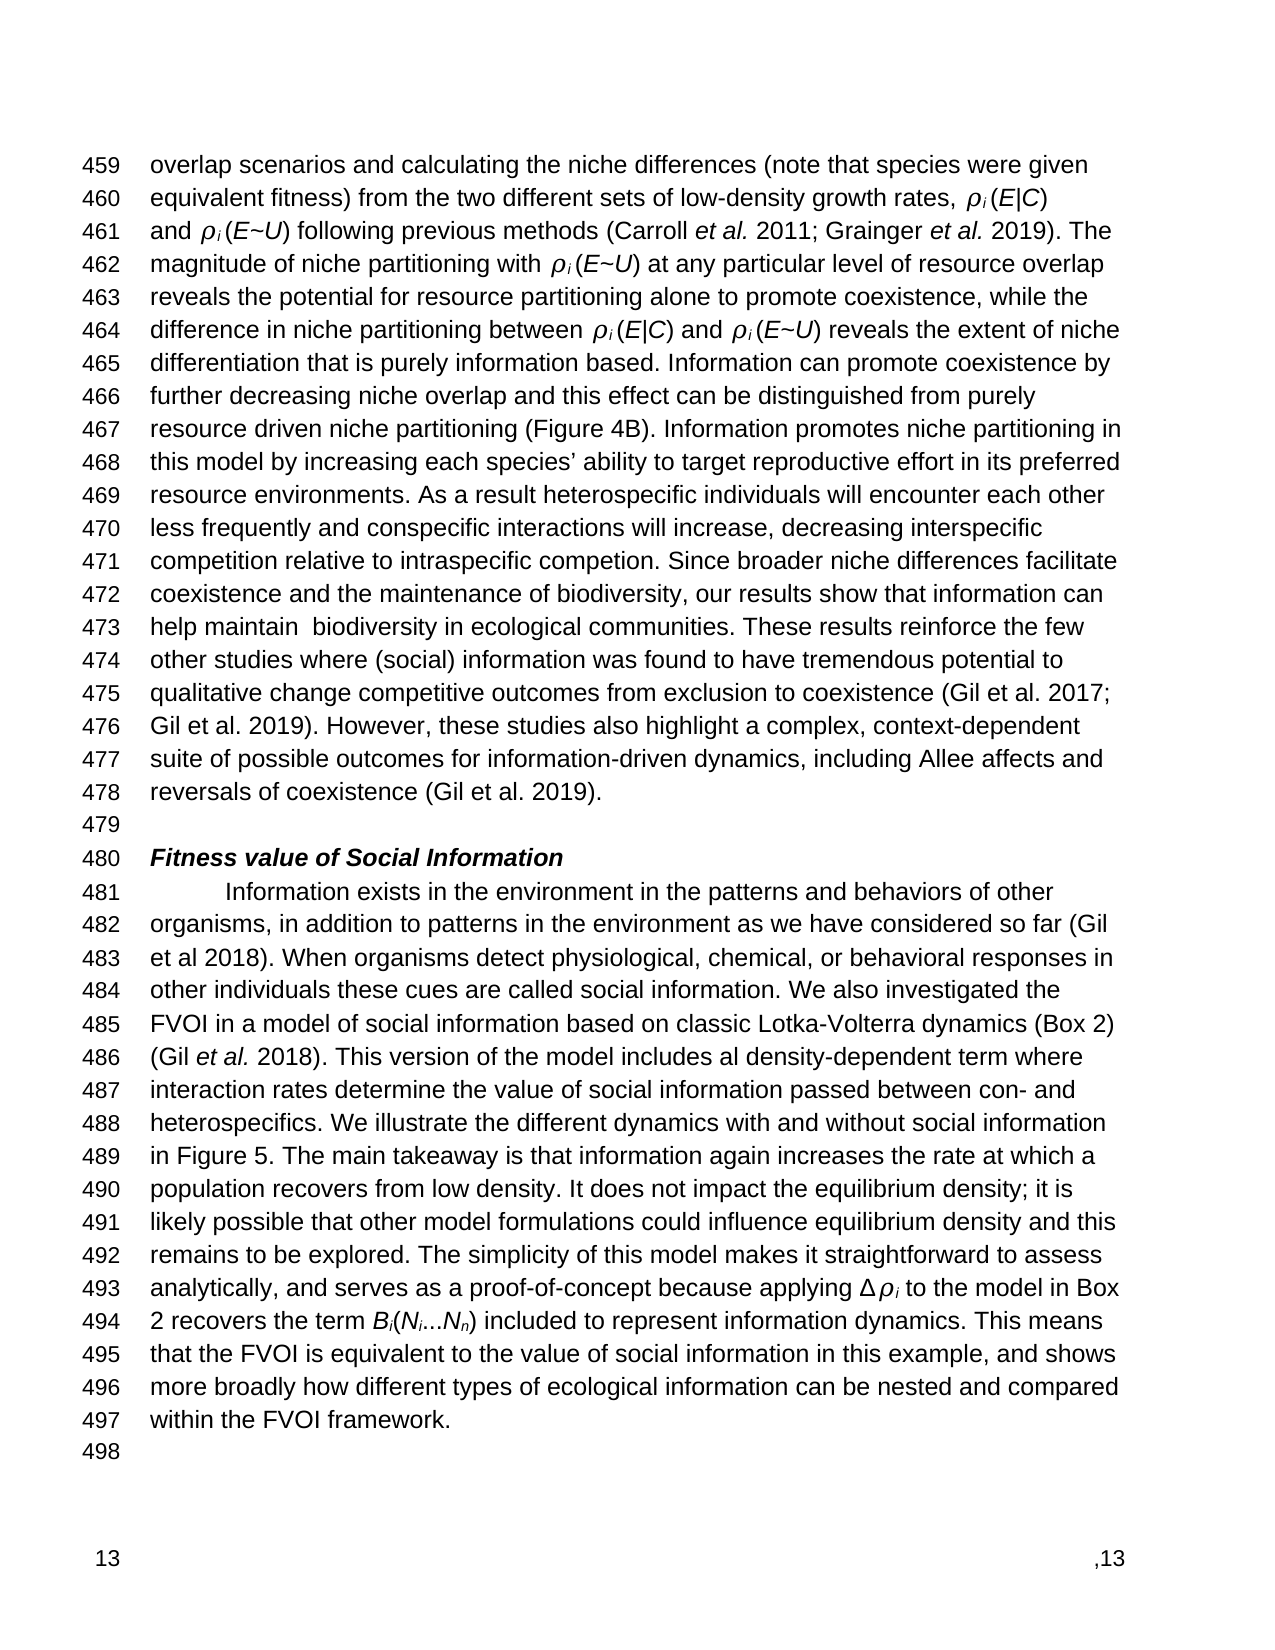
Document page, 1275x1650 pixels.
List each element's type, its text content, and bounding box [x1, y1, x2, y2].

text Fitness value of Social Information [150, 843, 1125, 872]
text overlap scenarios and calculating the niche differences (note that species were given equivalent fitness) from the two different sets of low-density growth rates, 𝜌i (E|C) and 𝜌i (E~U) following previous methods (Carroll et al. 2011; Grainger et al. 2019). The magnitude of niche partitioning with 𝜌i (E~U) at any particular level of resource overlap reveals the potential for resource partitioning alone to promote coexistence, while the difference in niche partitioning between 𝜌i (E|C) and 𝜌i (E~U) reveals the extent of niche differentiation that is purely information based. Information can promote coexistence by further decreasing niche overlap and this effect can be distinguished from purely resource driven niche partitioning (Figure 4B). Information promotes niche partitioning in this model by increasing each species’ ability to target reproductive effort in its preferred resource environments. As a result heterospecific individuals will encounter each other less frequently and conspecific interactions will increase, decreasing interspecific competition relative to intraspecific competion. Since broader niche differences facilitate coexistence and the maintenance of biodiversity, our results show that information can help maintain biodiversity in ecological communities. These results reinforce the few other studies where (social) information was found to have tremendous potential to qualitative change competitive outcomes from exclusion to coexistence (Gil et al. 2017; Gil et al. 2019). However, these studies also highlight a complex, context-dependent suite of possible outcomes for information-driven dynamics, including Allee affects and reversals of coexistence (Gil et al. 2019). [150, 150, 1125, 806]
text Information exists in the environment in the patterns and behaviors of other organisms, in addition to patterns in the environment as we have considered so far (Gil et al 2018). When organisms detect physiological, chemical, or behavioral responses in other individuals these cues are called social information. We also investigated the FVOI in a model of social information based on classic Lotka-Volterra dynamics (Box 2) (Gil et al. 2018). This version of the model includes al density-dependent term where interaction rates determine the value of social information passed between con- and heterospecifics. We illustrate the different dynamics with and without social information in Figure 5. The main takeaway is that information again increases the rate at which a population recovers from low density. It does not impact the equilibrium density; it is likely possible that other model formulations could influence equilibrium density and this remains to be explored. The simplicity of this model makes it straightforward to assess analytically, and serves as a proof-of-concept because applying Δ𝜌i to the model in Box 2 recovers the term Bi(Ni...Nn) included to represent information dynamics. This means that the FVOI is equivalent to the value of social information in this example, and shows more broadly how different types of ecological information can be nested and compared within the FVOI framework. [150, 876, 1125, 1433]
